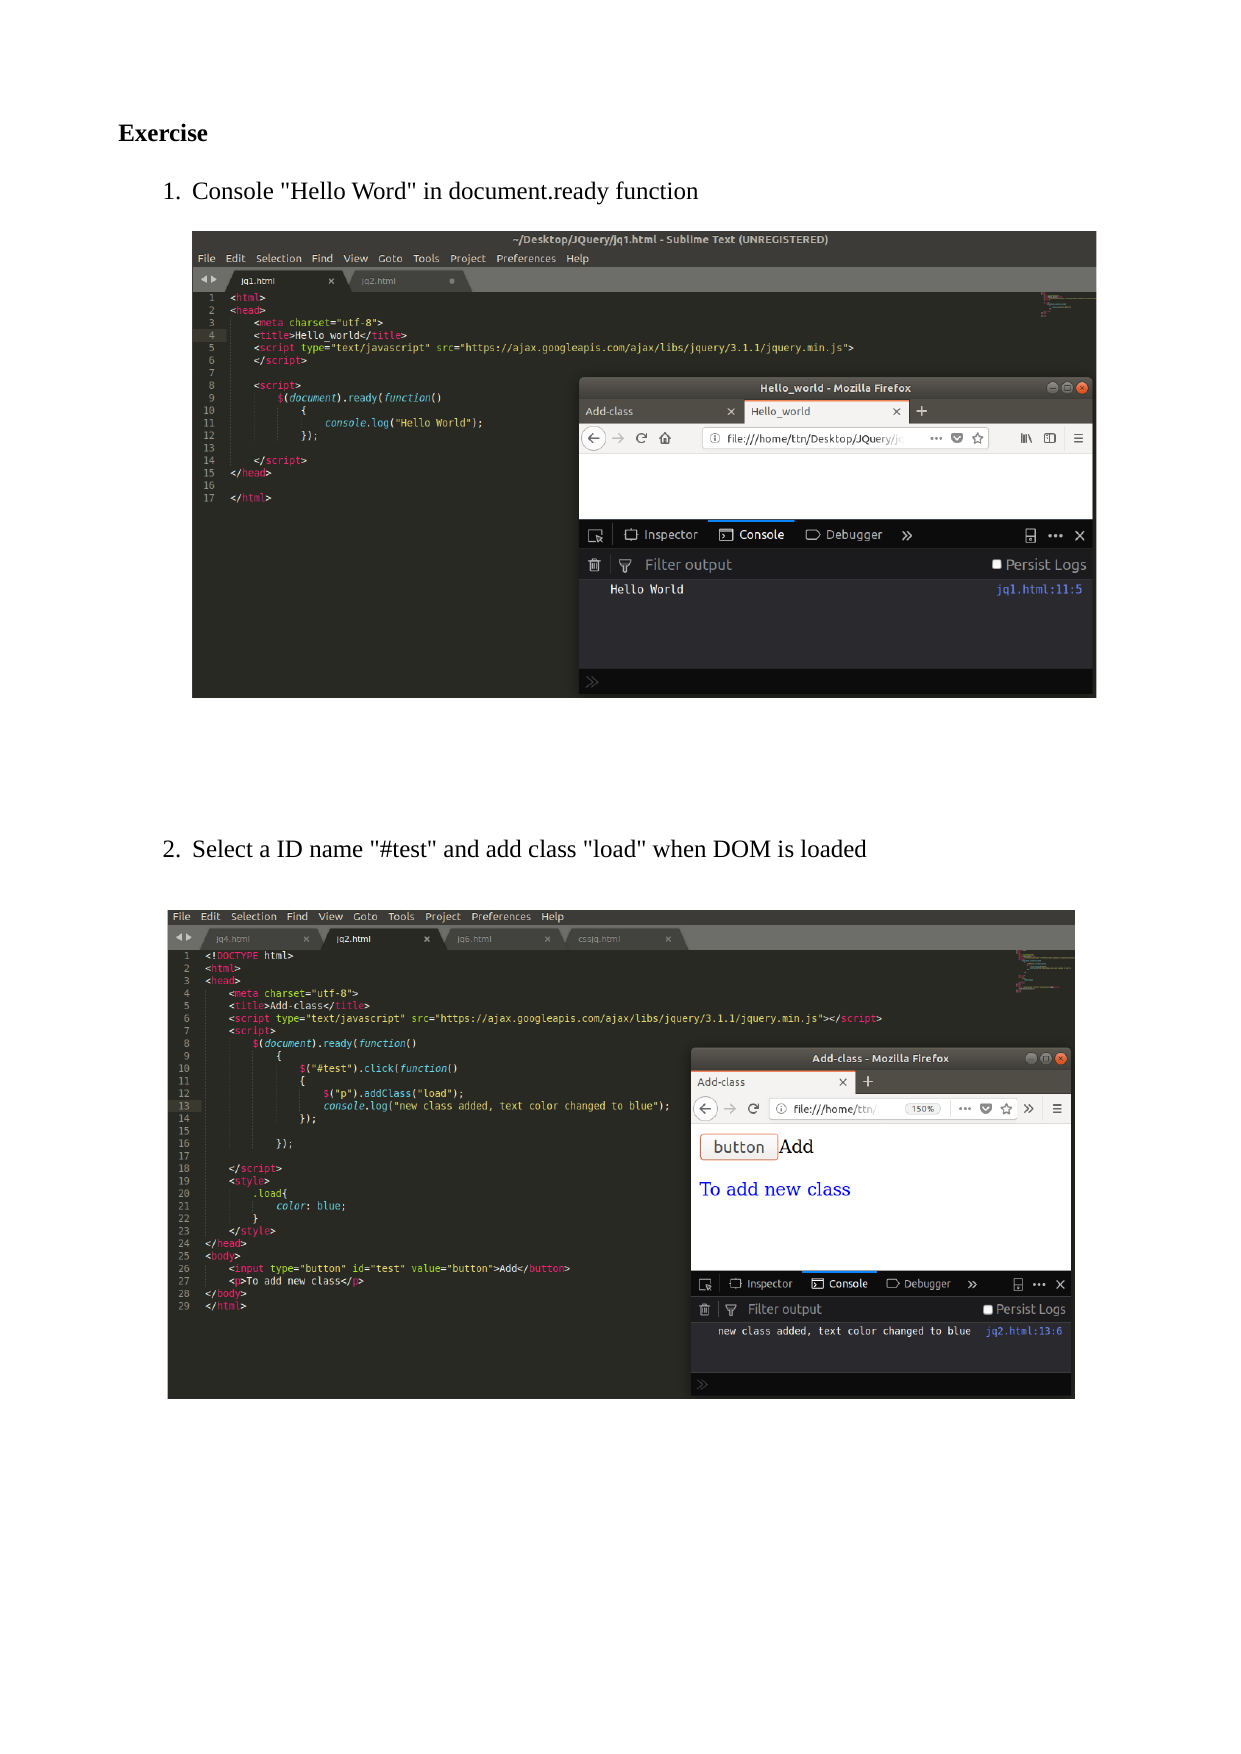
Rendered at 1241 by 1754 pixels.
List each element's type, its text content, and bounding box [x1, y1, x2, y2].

list Console "Hello Word" in document.ready function [162, 176, 1122, 205]
picture [192, 231, 1097, 698]
list Select a ID name "#test" and add class "load" when DOM is loaded [162, 834, 1122, 863]
picture [167, 910, 1075, 1399]
text Exercise [118, 118, 1122, 147]
